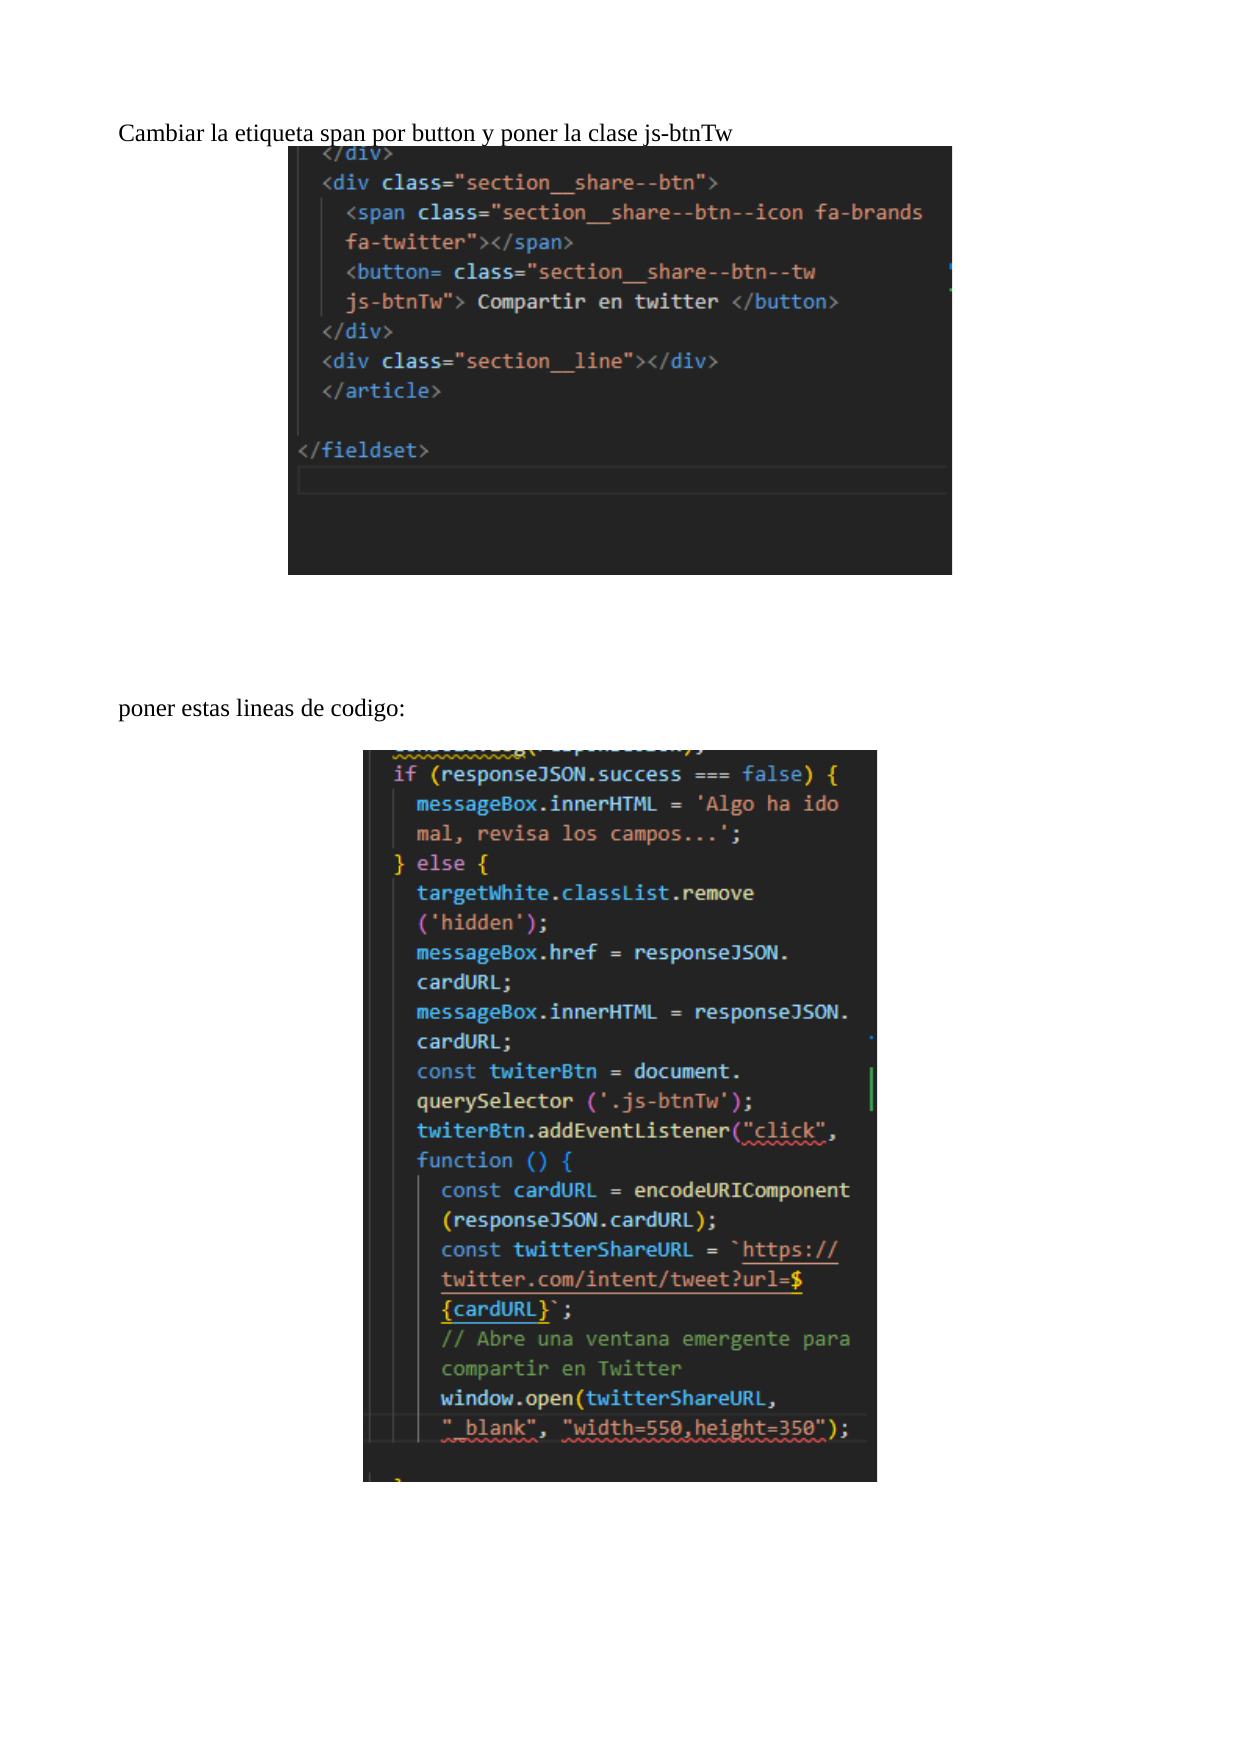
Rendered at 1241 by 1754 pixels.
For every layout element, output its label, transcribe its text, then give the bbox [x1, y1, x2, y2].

text poner estas lineas de codigo: [118, 693, 1122, 722]
picture [363, 750, 878, 1482]
text Cambiar la etiqueta span por button y poner la clase js-btnTw [118, 118, 1122, 147]
picture [288, 146, 953, 575]
